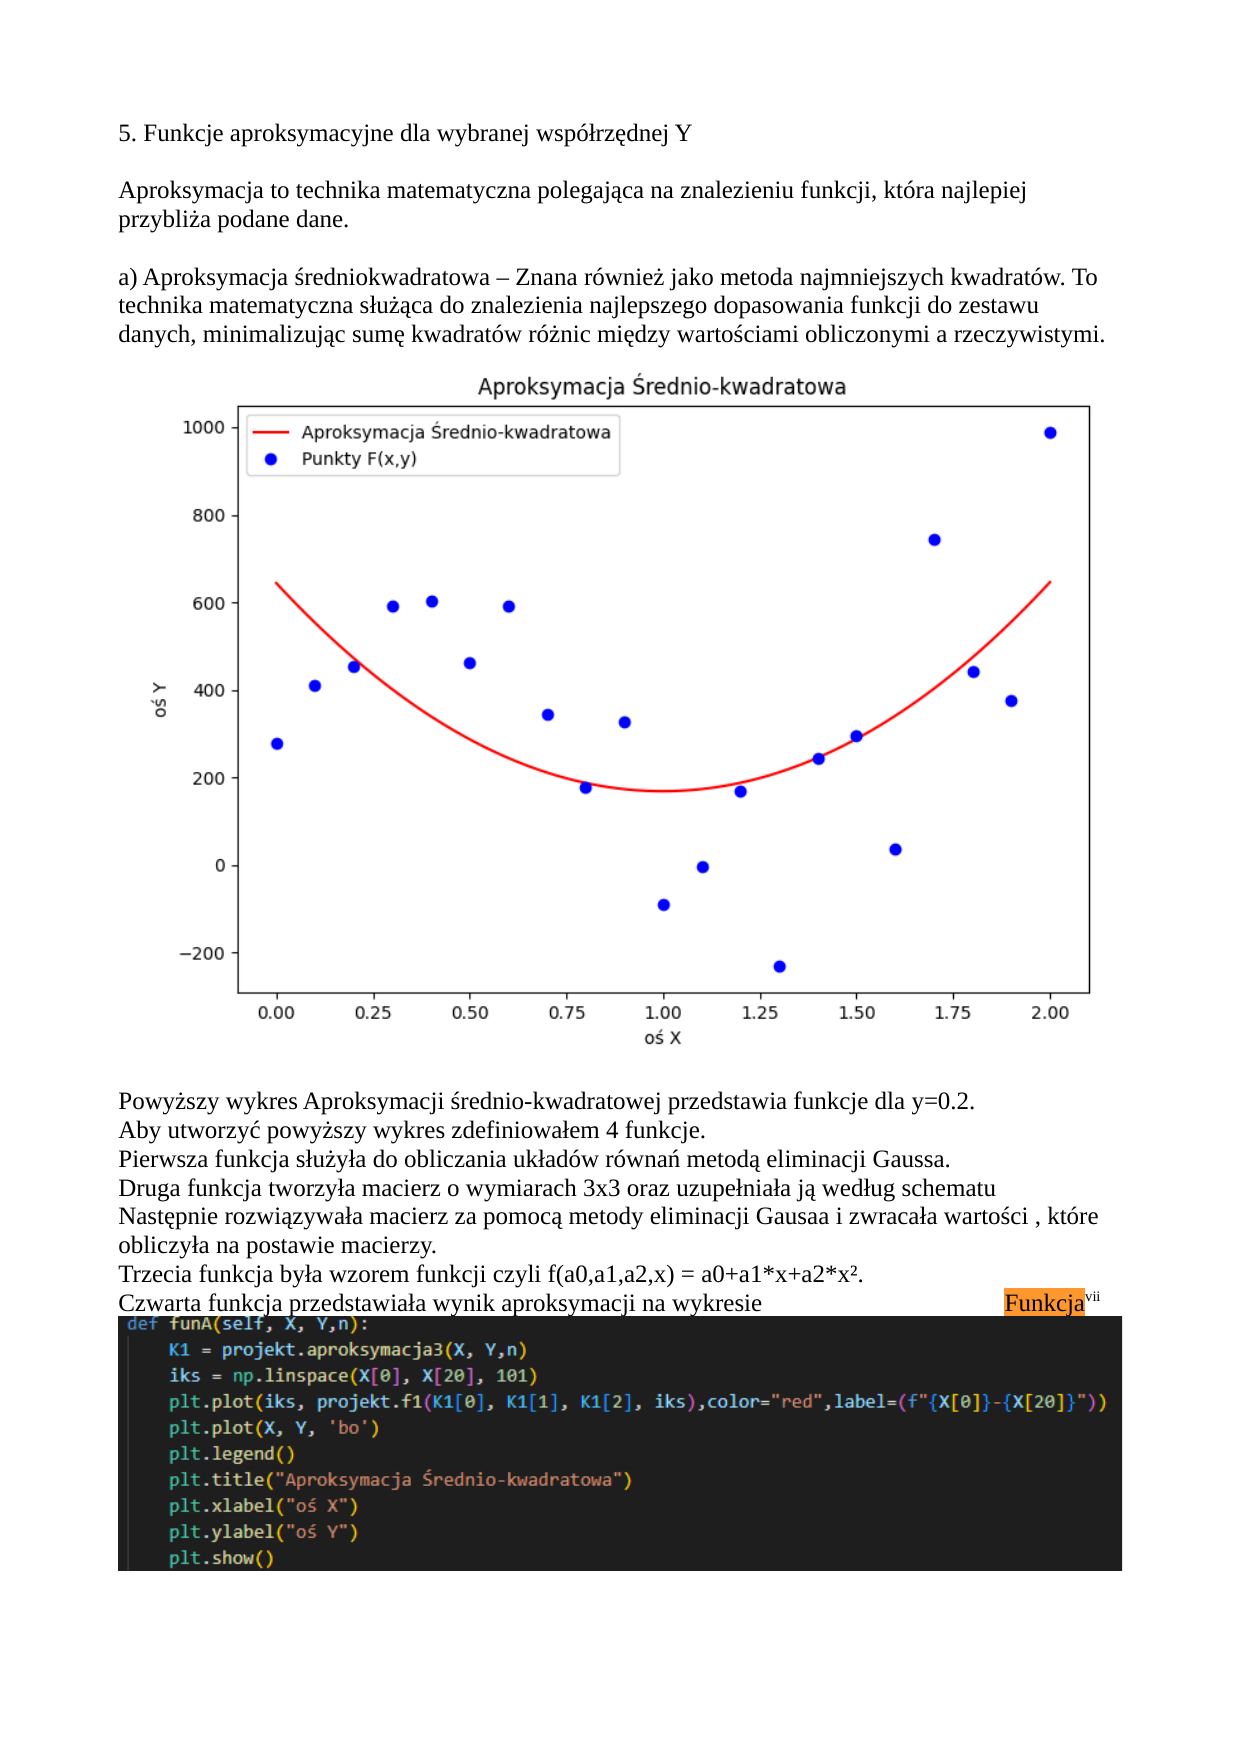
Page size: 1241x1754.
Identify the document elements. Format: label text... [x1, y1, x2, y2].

picture [118, 1316, 1123, 1571]
picture [118, 348, 1123, 1058]
text Aby utworzyć powyższy wykres zdefiniowałem 4 funkcje. [118, 1115, 1122, 1144]
text a) Aproksymacja średniokwadratowa – Znana również jako metoda najmniejszych kwadratów. To technika matematyczna służąca do znalezienia najlepszego dopasowania funkcji do zestawu danych, minimalizując sumę kwadratów różnic między wartościami obliczonymi a rzeczywistymi. [118, 233, 1122, 348]
text Czwarta funkcja przedstawiała wynik aproksymacji na wykresie Funkcja [118, 1288, 1122, 1316]
text 5. Funkcje aproksymacyjne dla wybranej współrzędnej Y [118, 118, 1122, 147]
text Pierwsza funkcja służyła do obliczania układów równań metodą eliminacji Gaussa. Druga funkcja tworzyła macierz o wymiarach 3x3 oraz uzupełniała ją według schematu [118, 1144, 1122, 1201]
text Aproksymacja to technika matematyczna polegająca na znalezieniu funkcji, która najlepiej przybliża podane dane. [118, 176, 1122, 233]
text Następnie rozwiązywała macierz za pomocą metody eliminacji Gausaa i zwracała wartości , które obliczyła na postawie macierzy. [118, 1201, 1122, 1259]
text Powyższy wykres Aproksymacji średnio-kwadratowej przedstawia funkcje dla y=0.2. [118, 1086, 1122, 1115]
text Trzecia funkcja była wzorem funkcji czyli f(a0,a1,a2,x) = a0+a1*x+a2*x². [118, 1259, 1122, 1288]
